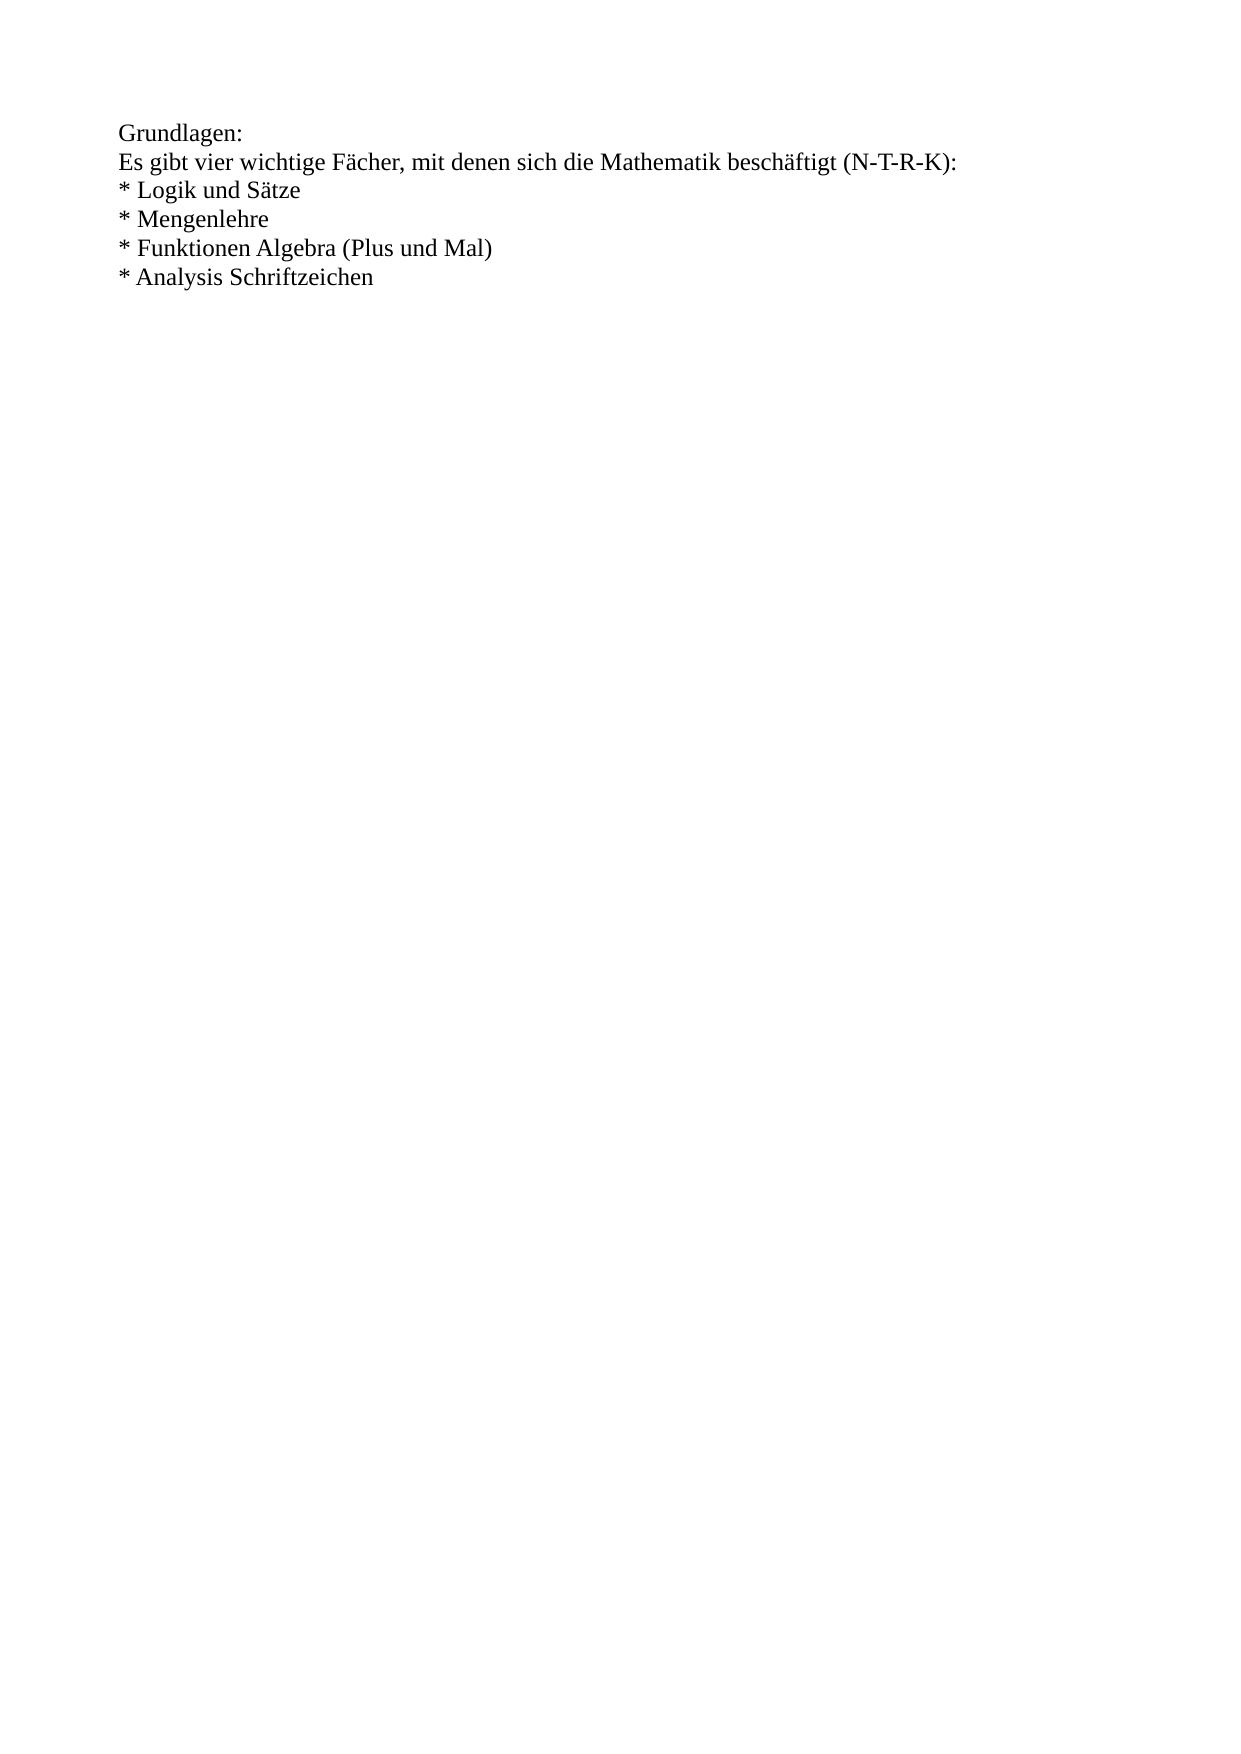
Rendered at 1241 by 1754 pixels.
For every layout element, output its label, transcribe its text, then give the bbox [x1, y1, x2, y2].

text * Logik und Sätze [118, 176, 1122, 204]
text * Mengenlehre [118, 204, 1122, 233]
text * Funktionen Algebra (Plus und Mal) [118, 233, 1122, 262]
text Es gibt vier wichtige Fächer, mit denen sich die Mathematik beschäftigt (N-T-R-K): [118, 147, 1122, 176]
text * Analysis Schriftzeichen [118, 262, 1122, 291]
text Grundlagen: [118, 118, 1122, 147]
